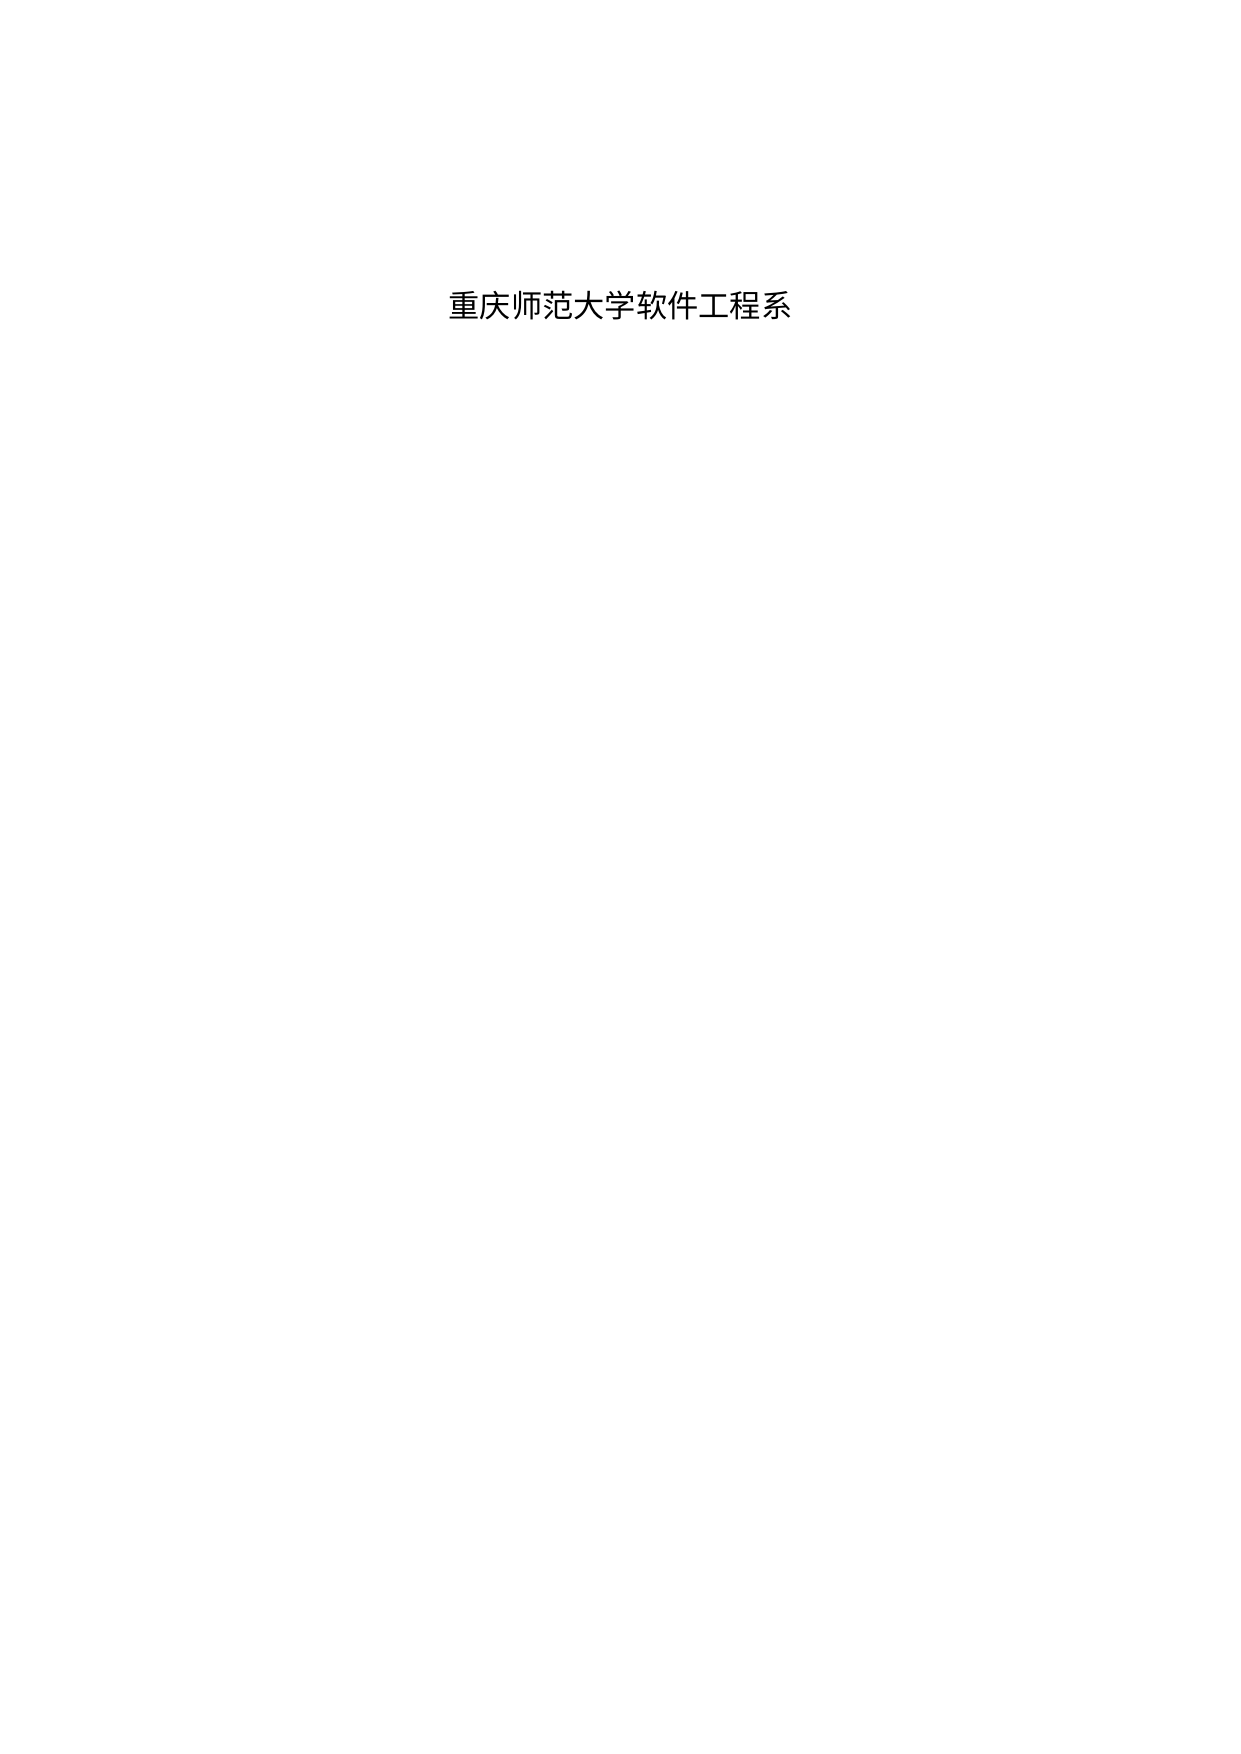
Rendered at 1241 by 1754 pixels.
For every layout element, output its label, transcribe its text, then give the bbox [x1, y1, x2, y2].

text 重庆师范大学软件工程系 [118, 281, 1122, 326]
